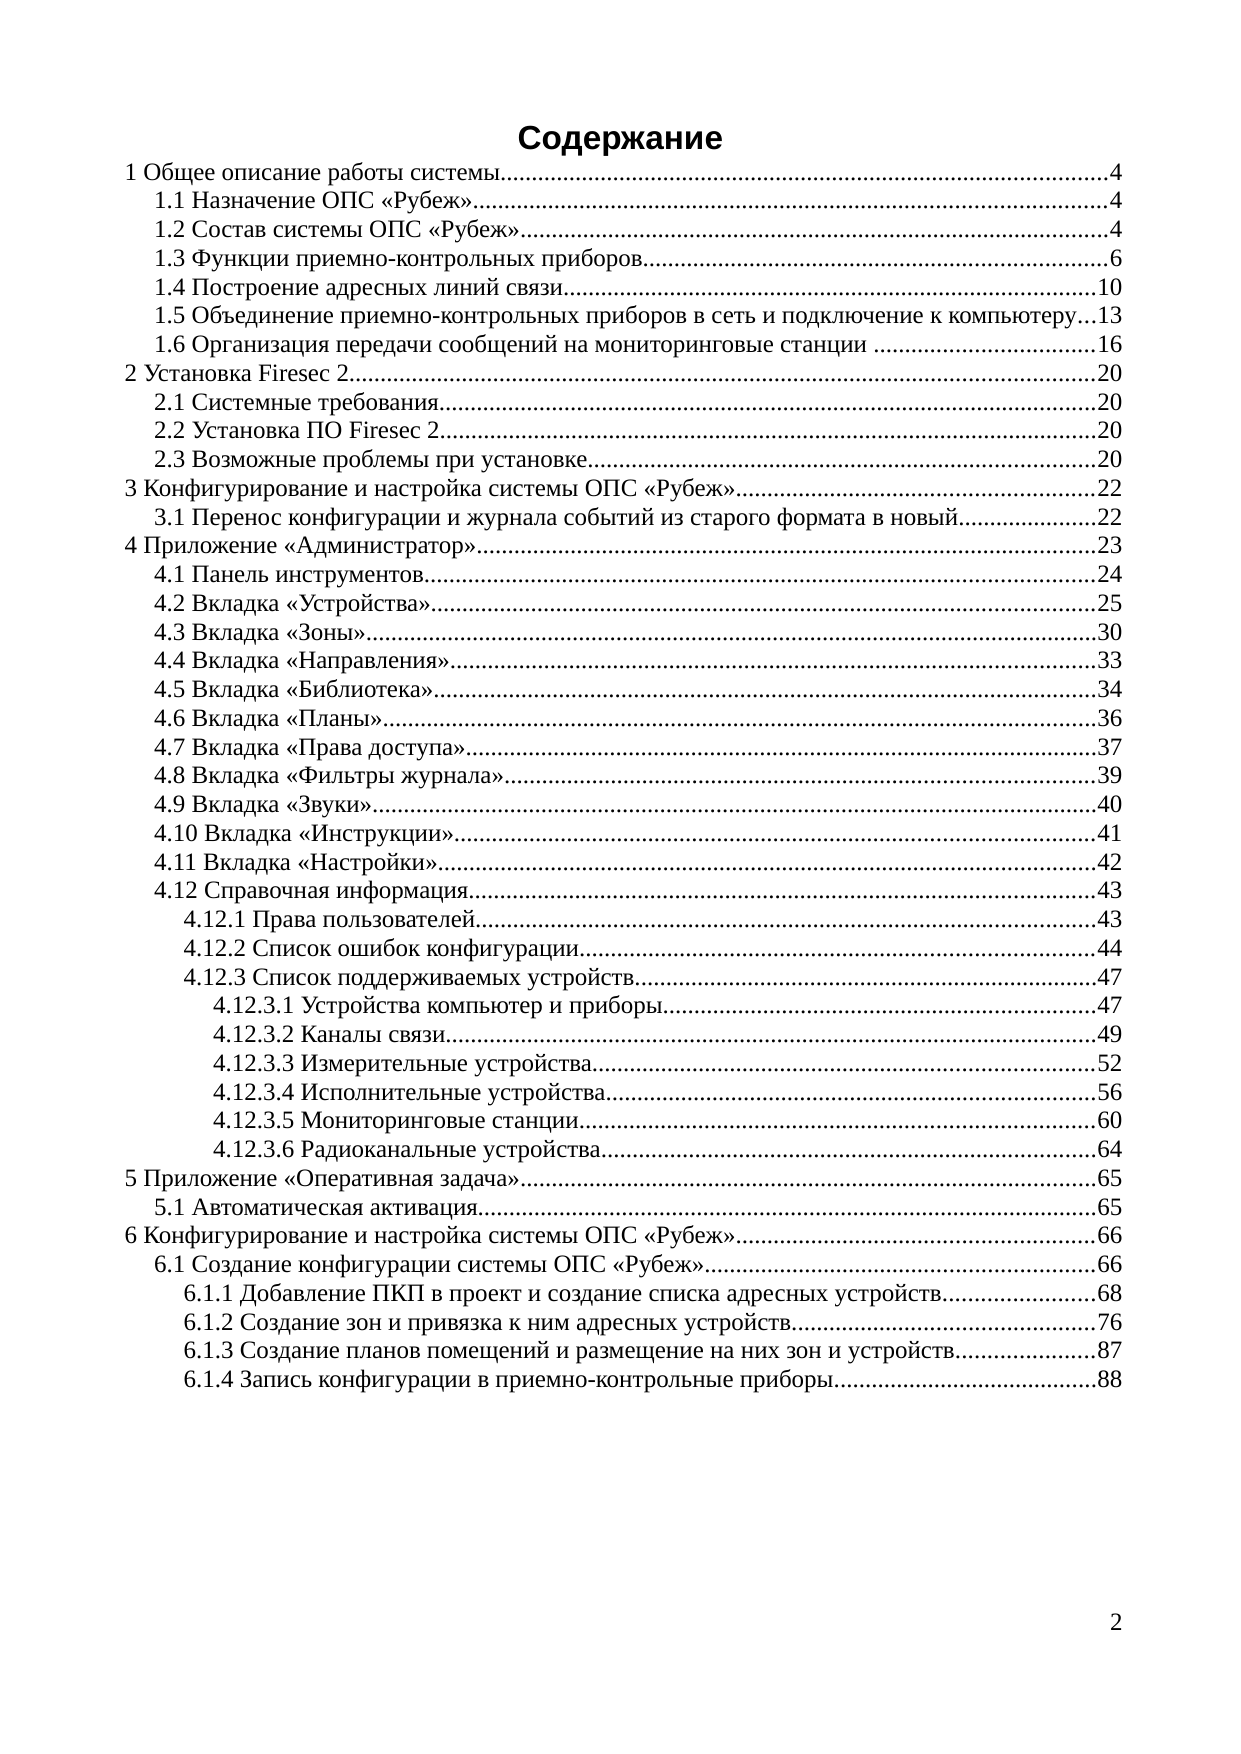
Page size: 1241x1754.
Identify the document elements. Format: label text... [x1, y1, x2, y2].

text 4.4 Вкладка «Направления» 33 [148, 645, 1122, 674]
text 4.12.3.1 Устройства компьютер и приборы. 47 [207, 990, 1122, 1019]
text 4.6 Вкладка «Планы» 36 [148, 703, 1122, 732]
text 1.5 Объединение приемно-контрольных приборов в сеть и подключение к компьютеру 13 [148, 300, 1122, 329]
text 6 Конфигурирование и настройка системы ОПС «Рубеж» 66 [118, 1220, 1122, 1249]
text 4.10 Вкладка «Инструкции» 41 [148, 818, 1122, 847]
text 4.12.3.6 Радиоканальные устройства. 64 [207, 1134, 1122, 1163]
text 4 Приложение «Администратор» 23 [118, 530, 1122, 559]
text 1.2 Состав системы ОПС «Рубеж» 4 [148, 214, 1122, 243]
text 4.12.3 Список поддерживаемых устройств. 47 [177, 962, 1122, 990]
text 4.12.3.5 Мониторинговые станции 60 [207, 1105, 1122, 1134]
text 1.3 Функции приемно-контрольных приборов 6 [148, 243, 1122, 272]
text 5 Приложение «Оперативная задача» 65 [118, 1163, 1122, 1192]
text 1.4 Построение адресных линий связи 10 [148, 272, 1122, 300]
text 6.1.4 Запись конфигурации в приемно-контрольные приборы. 88 [177, 1364, 1122, 1393]
text 1.1 Назначение ОПС «Рубеж» 4 [148, 185, 1122, 214]
text 4.3 Вкладка «Зоны» 30 [148, 617, 1122, 645]
text 4.7 Вкладка «Права доступа». 37 [148, 732, 1122, 760]
text 4.8 Вкладка «Фильтры журнала» 39 [148, 760, 1122, 789]
text 2.2 Установка ПО Firesec 2 20 [148, 415, 1122, 444]
text 4.12 Справочная информация 43 [148, 875, 1122, 904]
text 4.5 Вкладка «Библиотека» 34 [148, 674, 1122, 703]
text 1 Общее описание работы системы 4 [118, 157, 1122, 185]
text 6.1.3 Создание планов помещений и размещение на них зон и устройств. 87 [177, 1335, 1122, 1364]
text 4.12.2 Список ошибок конфигурации. 44 [177, 933, 1122, 962]
text 4.12.3.2 Каналы связи 49 [207, 1019, 1122, 1048]
text 2 Установка Firesec 2 20 [118, 358, 1122, 387]
text 4.9 Вкладка «Звуки» 40 [148, 789, 1122, 818]
text 4.11 Вкладка «Настройки» 42 [148, 847, 1122, 875]
text 6.1.1 Добавление ПКП в проект и создание списка адресных устройств 68 [177, 1278, 1122, 1307]
text 2.3 Возможные проблемы при установке 20 [148, 444, 1122, 473]
text 3.1 Перенос конфигурации и журнала событий из старого формата в новый 22 [148, 502, 1122, 530]
text 3 Конфигурирование и настройка системы ОПС «Рубеж» 22 [118, 473, 1122, 502]
text 1.6 Организация передачи сообщений на мониторинговые станции 16 [148, 329, 1122, 358]
text 4.12.3.4 Исполнительные устройства. 56 [207, 1077, 1122, 1105]
text 4.12.1 Права пользователей. 43 [177, 904, 1122, 933]
subtitle Содержание [118, 118, 1122, 157]
text 4.1 Панель инструментов 24 [148, 559, 1122, 588]
text 4.2 Вкладка «Устройства» 25 [148, 588, 1122, 617]
text 6.1 Создание конфигурации системы ОПС «Рубеж» 66 [148, 1249, 1122, 1278]
text 4.12.3.3 Измерительные устройства. 52 [207, 1048, 1122, 1077]
text 6.1.2 Создание зон и привязка к ним адресных устройств. 76 [177, 1307, 1122, 1335]
text 2.1 Системные требования 20 [148, 387, 1122, 415]
text 5.1 Автоматическая активация 65 [148, 1192, 1122, 1220]
